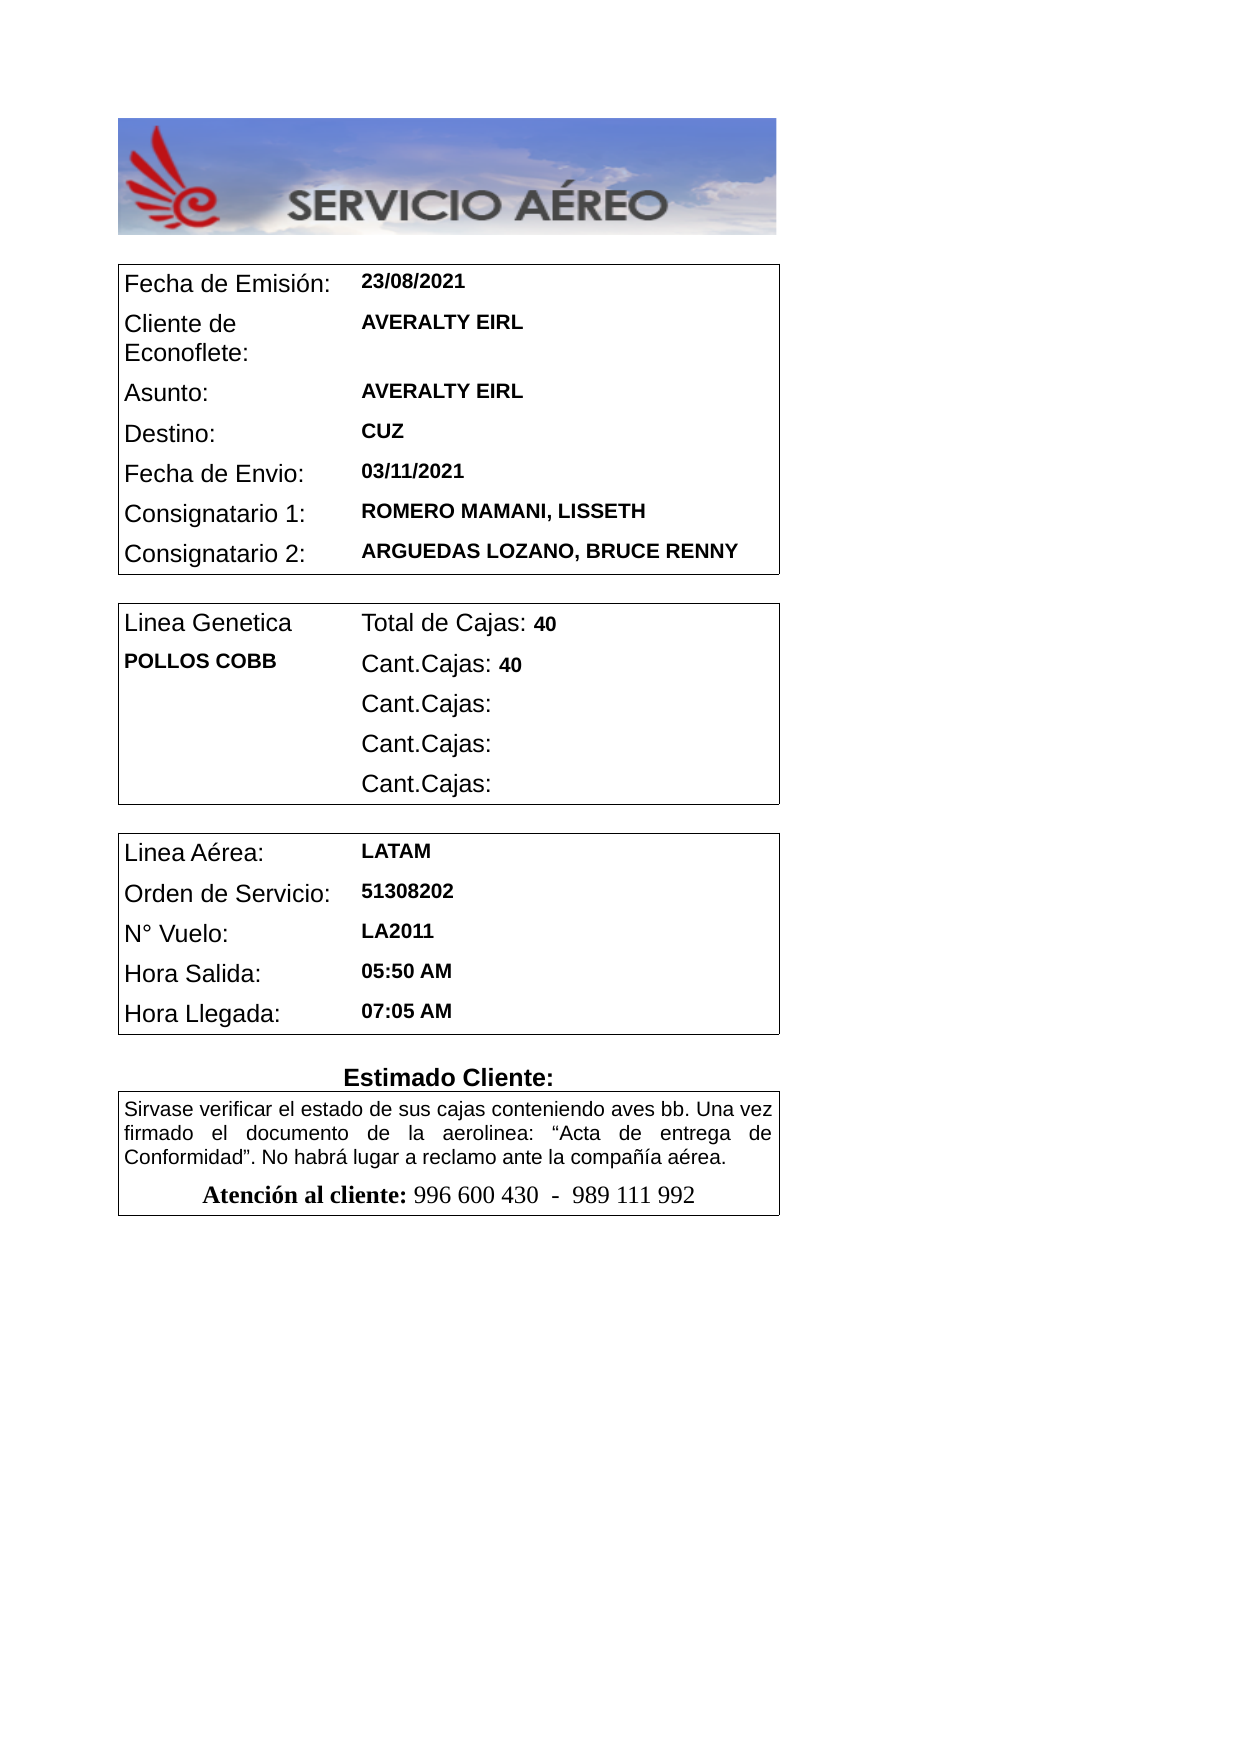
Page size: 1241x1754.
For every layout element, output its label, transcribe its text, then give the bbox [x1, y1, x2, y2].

table_cell Destino: [119, 413, 356, 453]
table_cell Total de Cajas: 40 [356, 604, 779, 643]
table_header Fecha de Emisión: [119, 265, 356, 304]
table_cell [356, 575, 779, 603]
table_cell [119, 723, 356, 763]
table_cell Consignatario 2: [119, 534, 356, 574]
table_cell Hora Salida: [119, 953, 356, 993]
table_cell Consignatario 1: [119, 493, 356, 533]
picture [118, 118, 777, 235]
table_cell Estimado Cliente: [118, 1035, 779, 1091]
table_cell ROMERO MAMANI, LISSETH [356, 493, 779, 533]
table_cell Cant.Cajas: [356, 764, 779, 804]
table_cell Sirvase verificar el estado de sus cajas conteniendo aves bb. Una vez firmado el documento de la aerolinea: “Acta de entrega de Conformidad”. No habrá lugar a reclamo ante la compañía aérea. [119, 1092, 779, 1175]
table_cell [118, 575, 356, 603]
table_cell AVERALTY EIRL [356, 304, 779, 373]
table_cell 03/11/2021 [356, 453, 779, 493]
table_cell Linea Genetica [119, 604, 356, 643]
table_cell Hora Llegada: [119, 994, 356, 1034]
table_cell Asunto: [119, 373, 356, 413]
table_cell POLLOS COBB [119, 643, 356, 683]
table_cell Cant.Cajas: [356, 683, 779, 723]
table_cell LATAM [356, 834, 779, 873]
table_cell Fecha de Envio: [119, 453, 356, 493]
table_cell Cliente de Econoflete: [119, 304, 356, 373]
table_cell [119, 764, 356, 804]
table_cell Atención al cliente: 996 600 430 - 989 111 992 [119, 1175, 779, 1215]
table_cell Linea Aérea: [119, 834, 356, 873]
table_cell [356, 805, 779, 833]
table_cell ARGUEDAS LOZANO, BRUCE RENNY [356, 534, 779, 574]
table_cell [119, 683, 356, 723]
table_cell [118, 805, 356, 833]
table_cell 51308202 [356, 873, 779, 913]
table_cell 05:50 AM [356, 953, 779, 993]
table_header 23/08/2021 [356, 265, 779, 304]
table_cell CUZ [356, 413, 779, 453]
table_cell LA2011 [356, 913, 779, 953]
table_cell Cant.Cajas: 40 [356, 643, 779, 683]
table_cell AVERALTY EIRL [356, 373, 779, 413]
table_cell 07:05 AM [356, 994, 779, 1034]
table_cell N° Vuelo: [119, 913, 356, 953]
table_cell Orden de Servicio: [119, 873, 356, 913]
table_cell Cant.Cajas: [356, 723, 779, 763]
